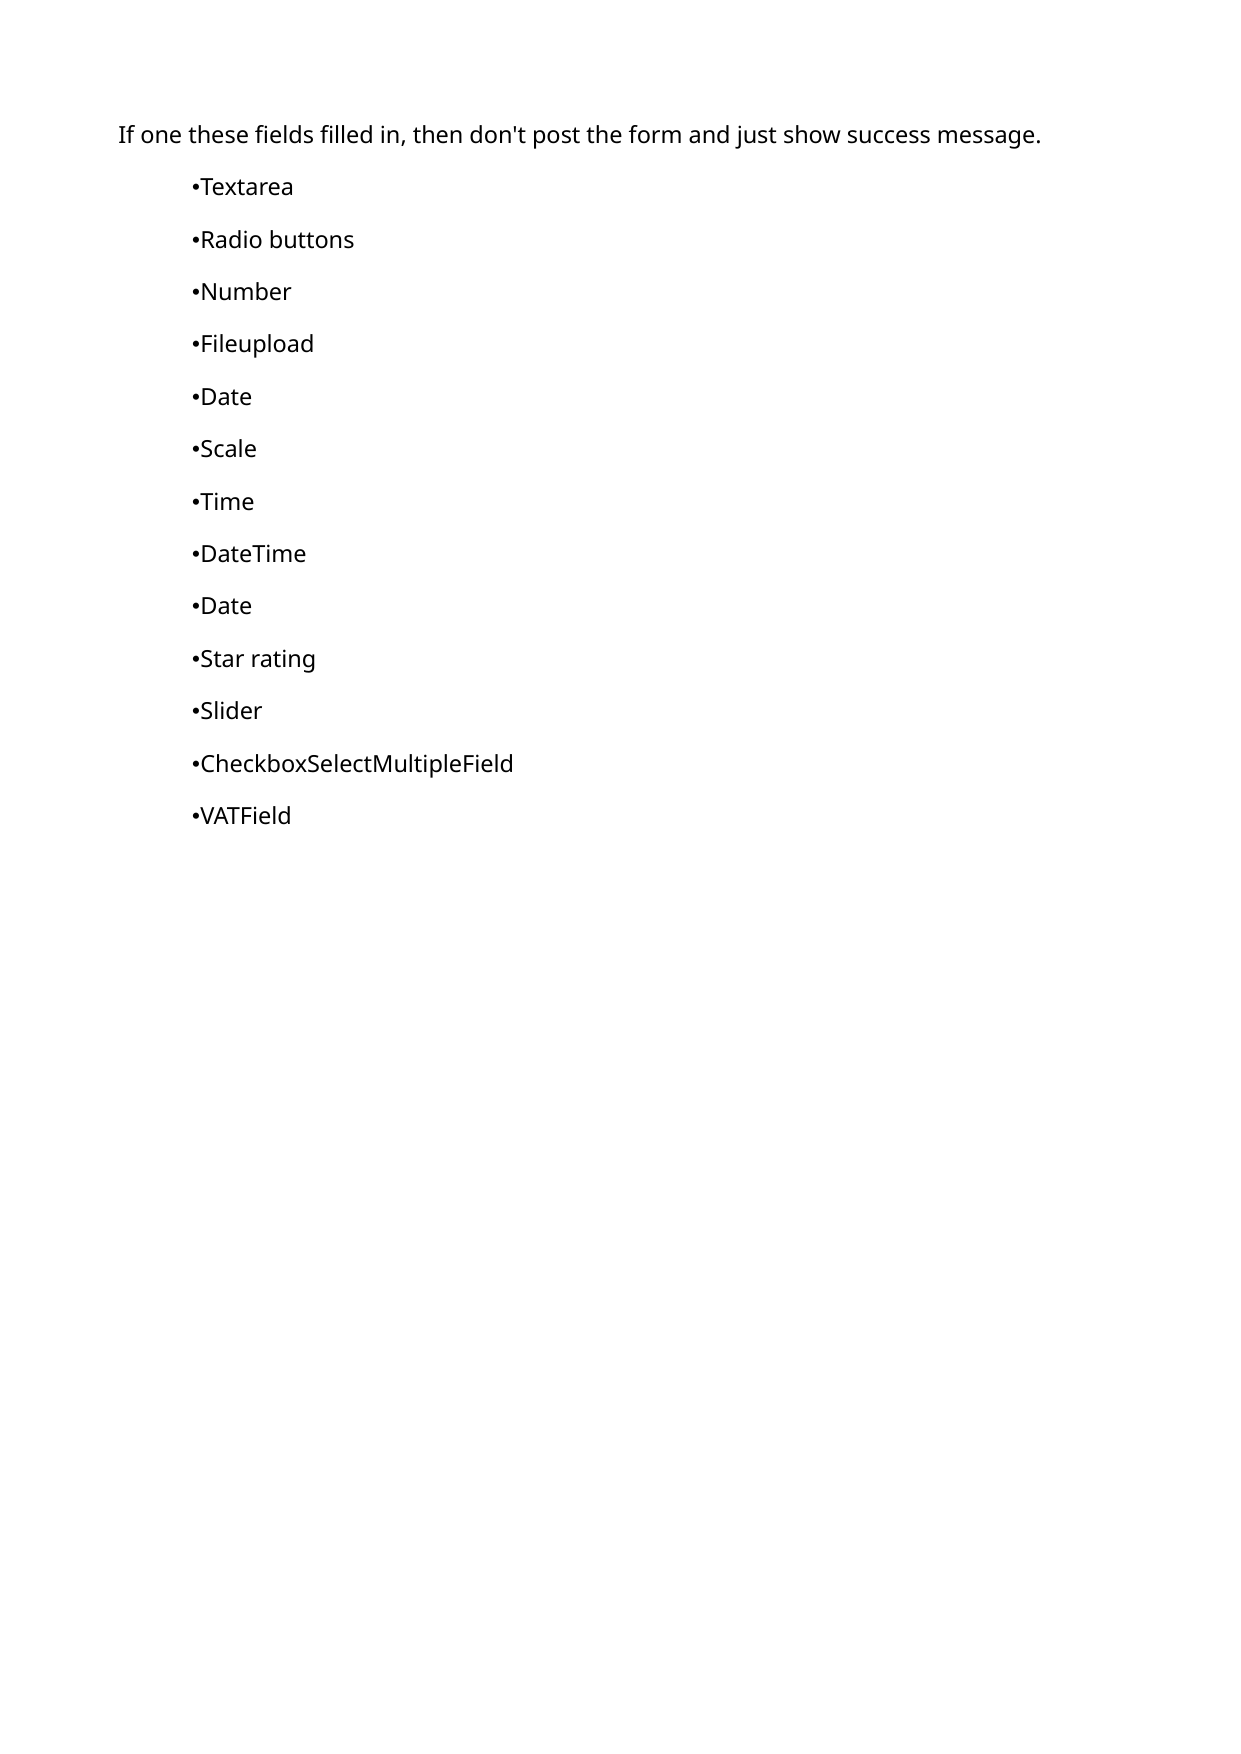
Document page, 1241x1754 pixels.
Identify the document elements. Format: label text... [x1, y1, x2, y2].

list Time [118, 485, 1122, 517]
list Textarea [118, 171, 1122, 202]
list Scale [118, 432, 1122, 464]
list Radio buttons [118, 223, 1122, 255]
list DateTime [118, 537, 1122, 569]
list Number [118, 275, 1122, 307]
list Slider [118, 694, 1122, 726]
list Fileupload [118, 328, 1122, 360]
list Date [118, 590, 1122, 622]
list VATField [118, 799, 1122, 831]
text If one these fields filled in, then don't post the form and just show success message. [118, 118, 1122, 150]
list Date [118, 380, 1122, 412]
list CheckboxSelectMultipleField [118, 747, 1122, 779]
list Star rating [118, 642, 1122, 674]
